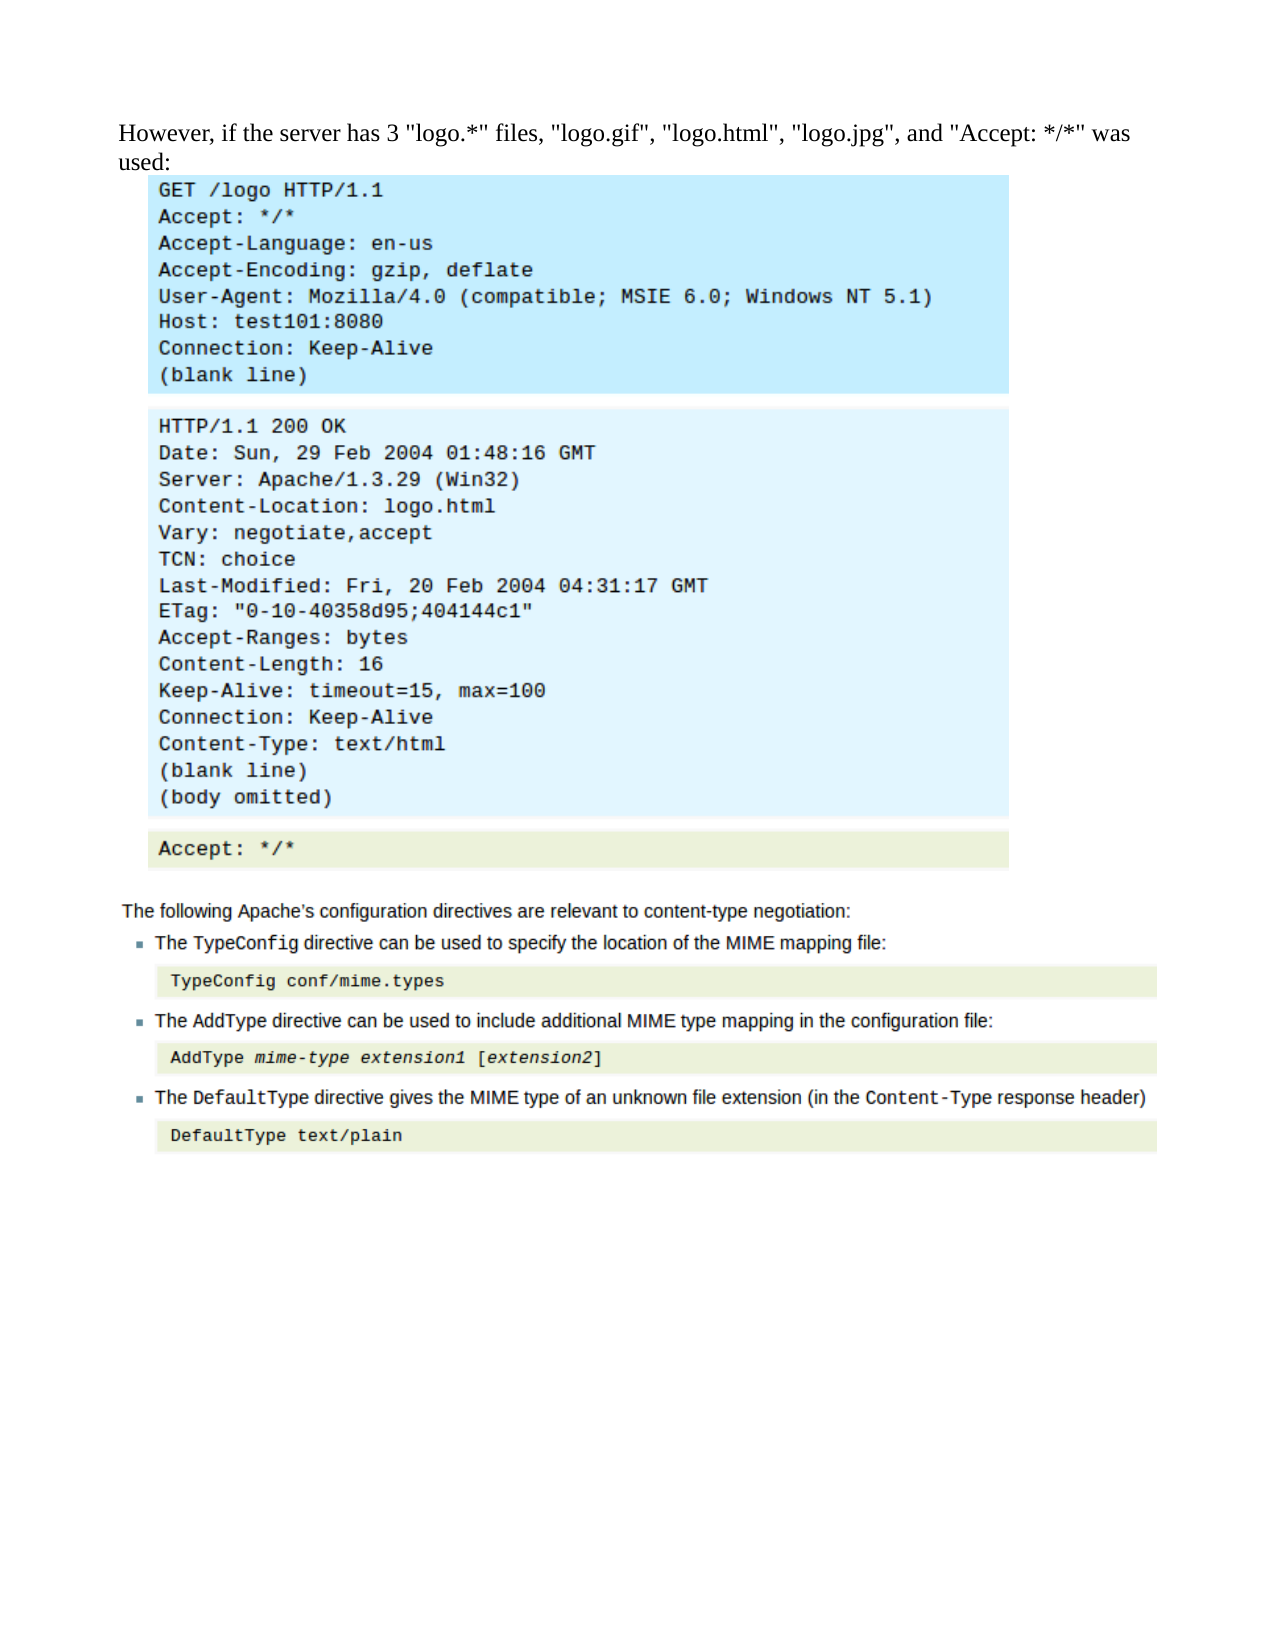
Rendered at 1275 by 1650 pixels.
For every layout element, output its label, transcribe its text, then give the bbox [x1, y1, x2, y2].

picture [118, 894, 1157, 1157]
text However, if the server has 3 "logo.*" files, "logo.gif", "logo.html", "logo.jpg", and "Accept: */*" was used: [118, 118, 1157, 176]
picture [148, 175, 1009, 871]
